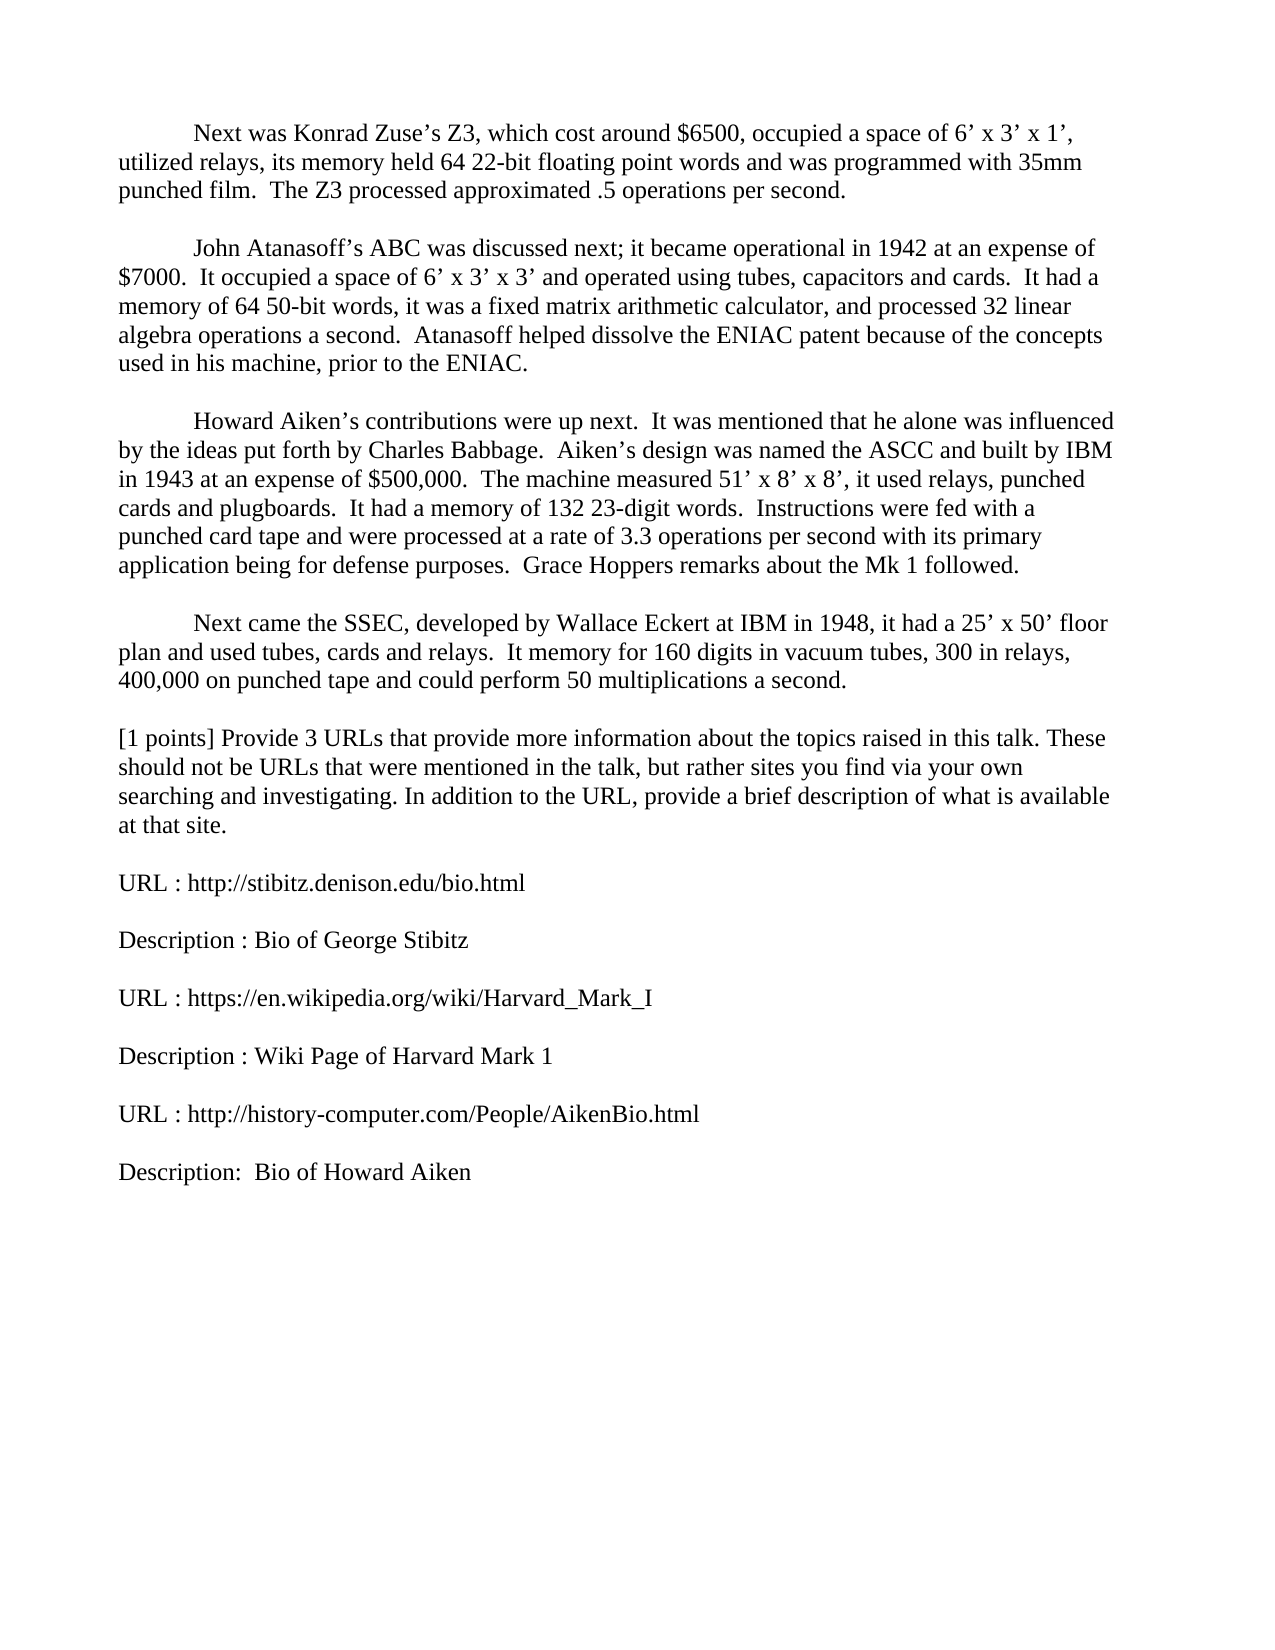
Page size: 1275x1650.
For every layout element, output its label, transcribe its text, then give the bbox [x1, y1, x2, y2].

text Next came the SSEC, developed by Wallace Eckert at IBM in 1948, it had a 25’ x 50’ floor plan and used tubes, cards and relays. It memory for 160 digits in vacuum tubes, 300 in relays, 400,000 on punched tape and could perform 50 multiplications a second. [118, 608, 1124, 694]
text URL : http://stibitz.denison.edu/bio.html [118, 868, 1124, 896]
text Description: Bio of Howard Aiken [118, 1157, 1124, 1186]
text Description : Wiki Page of Harvard Mark 1 [118, 1041, 1124, 1070]
text Description : Bio of George Stibitz [118, 926, 1124, 954]
text URL : http://history-computer.com/People/AikenBio.html [118, 1099, 1124, 1128]
text John Atanasoff’s ABC was discussed next; it became operational in 1942 at an expense of $7000. It occupied a space of 6’ x 3’ x 3’ and operated using tubes, capacitors and cards. It had a memory of 64 50-bit words, it was a fixed matrix arithmetic calculator, and processed 32 linear algebra operations a second. Atanasoff helped dissolve the ENIAC patent because of the concepts used in his machine, prior to the ENIAC. [118, 233, 1124, 377]
text Howard Aiken’s contributions were up next. It was mentioned that he alone was influenced by the ideas put forth by Charles Babbage. Aiken’s design was named the ASCC and built by IBM in 1943 at an expense of $500,000. The machine measured 51’ x 8’ x 8’, it used relays, punched cards and plugboards. It had a memory of 132 23-digit words. Instructions were fed with a punched card tape and were processed at a rate of 3.3 operations per second with its primary application being for defense purposes. Grace Hoppers remarks about the Mk 1 followed. [118, 406, 1124, 579]
text Next was Konrad Zuse’s Z3, which cost around $6500, occupied a space of 6’ x 3’ x 1’, utilized relays, its memory held 64 22-bit floating point words and was programmed with 35mm punched film. The Z3 processed approximated .5 operations per second. [118, 118, 1124, 204]
text URL : https://en.wikipedia.org/wiki/Harvard_Mark_I [118, 983, 1124, 1012]
text [1 points] Provide 3 URLs that provide more information about the topics raised in this talk. These should not be URLs that were mentioned in the talk, but rather sites you find via your own searching and investigating. In addition to the URL, provide a brief description of what is available at that site. [118, 723, 1124, 838]
